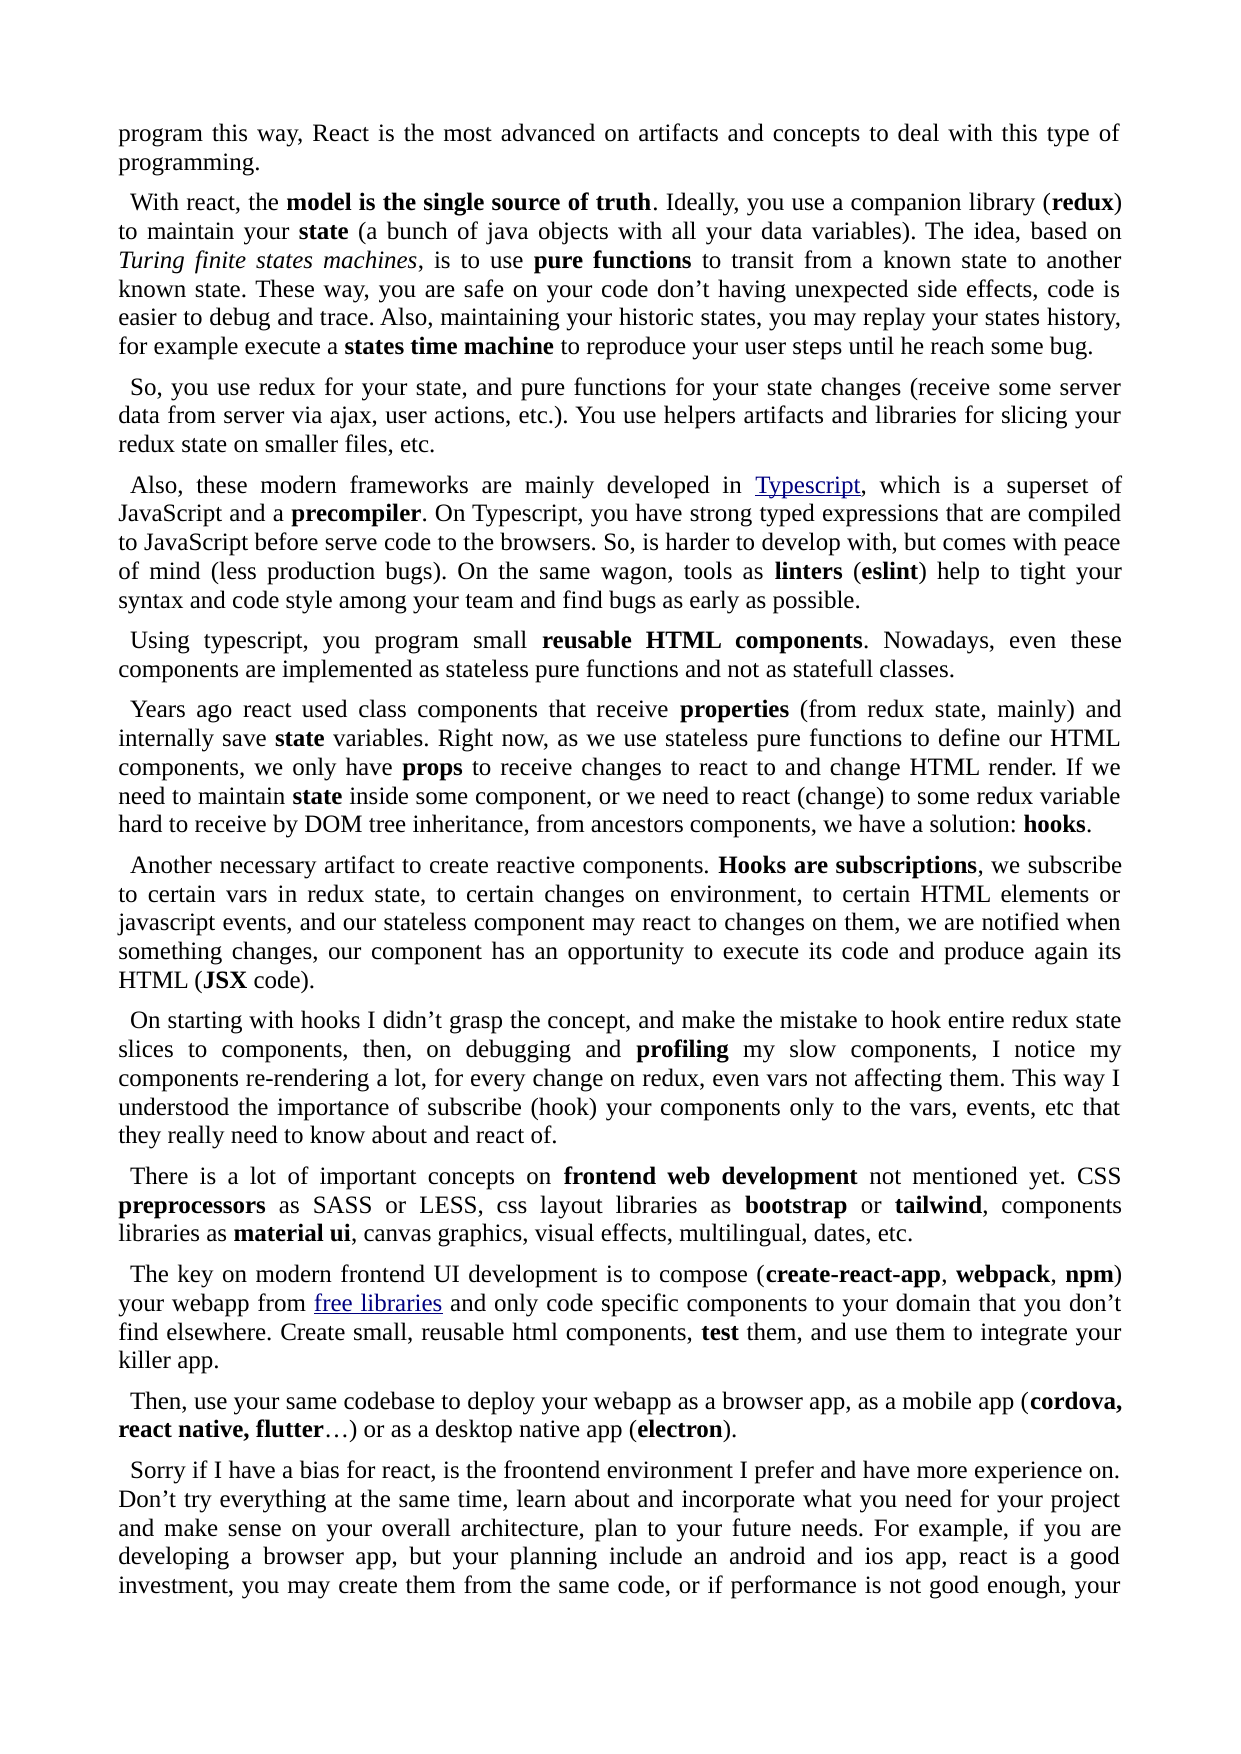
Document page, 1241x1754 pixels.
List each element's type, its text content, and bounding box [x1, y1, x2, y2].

text program this way, React is the most advanced on artifacts and concepts to deal with this type of programming. [118, 118, 1122, 176]
text Years ago react used class components that receive properties (from redux state, mainly) and internally save state variables. Right now, as we use stateless pure functions to define our HTML components, we only have props to receive changes to react to and change HTML render. If we need to maintain state inside some component, or we need to react (change) to some redux variable hard to receive by DOM tree inheritance, from ancestors components, we have a solution: hooks. [118, 694, 1122, 838]
text With react, the model is the single source of truth. Ideally, you use a companion library (redux) to maintain your state (a bunch of java objects with all your data variables). The idea, based on Turing finite states machines, is to use pure functions to transit from a known state to another known state. These way, you are safe on your code don’t having unexpected side effects, code is easier to debug and trace. Also, maintaining your historic states, you may replay your states history, for example execute a states time machine to reproduce your user steps until he reach some bug. [118, 187, 1122, 360]
text Another necessary artifact to create reactive components. Hooks are subscriptions, we subscribe to certain vars in redux state, to certain changes on environment, to certain HTML elements or javascript events, and our stateless component may react to changes on them, we are notified when something changes, our component has an opportunity to execute its code and produce again its HTML (JSX code). [118, 850, 1122, 994]
text Using typescript, you program small reusable HTML components. Nowadays, even these components are implemented as stateless pure functions and not as statefull classes. [118, 625, 1122, 683]
text The key on modern frontend UI development is to compose (create-react-app, webpack, npm) your webapp from free libraries and only code specific components to your domain that you don’t find elsewhere. Create small, reusable html components, test them, and use them to integrate your killer app. [118, 1259, 1122, 1374]
text There is a lot of important concepts on frontend web development not mentioned yet. CSS preprocessors as SASS or LESS, css layout libraries as bootstrap or tailwind, components libraries as material ui, canvas graphics, visual effects, multilingual, dates, etc. [118, 1161, 1122, 1247]
text On starting with hooks I didn’t grasp the concept, and make the mistake to hook entire redux state slices to components, then, on debugging and profiling my slow components, I notice my components re-rendering a lot, for every change on redux, even vars not affecting them. This way I understood the importance of subscribe (hook) your components only to the vars, events, etc that they really need to know about and react of. [118, 1006, 1122, 1149]
text Then, use your same codebase to deploy your webapp as a browser app, as a mobile app (cordova, react native, flutter…) or as a desktop native app (electron). [118, 1386, 1122, 1443]
text Sorry if I have a bias for react, is the froontend environment I prefer and have more experience on. Don’t try everything at the same time, learn about and incorporate what you need for your project and make sense on your overall architecture, plan to your future needs. For example, if you are developing a browser app, but your planning include an android and ios app, react is a good investment, you may create them from the same code, or if performance is not good enough, your [118, 1455, 1122, 1599]
text So, you use redux for your state, and pure functions for your state changes (receive some server data from server via ajax, user actions, etc.). You use helpers artifacts and libraries for slicing your redux state on smaller files, etc. [118, 372, 1122, 458]
text Also, these modern frameworks are mainly developed in Typescript, which is a superset of JavaScript and a precompiler. On Typescript, you have strong typed expressions that are compiled to JavaScript before serve code to the browsers. So, is harder to develop with, but comes with peace of mind (less production bugs). On the same wagon, tools as linters (eslint) help to tight your syntax and code style among your team and find bugs as early as possible. [118, 470, 1122, 613]
